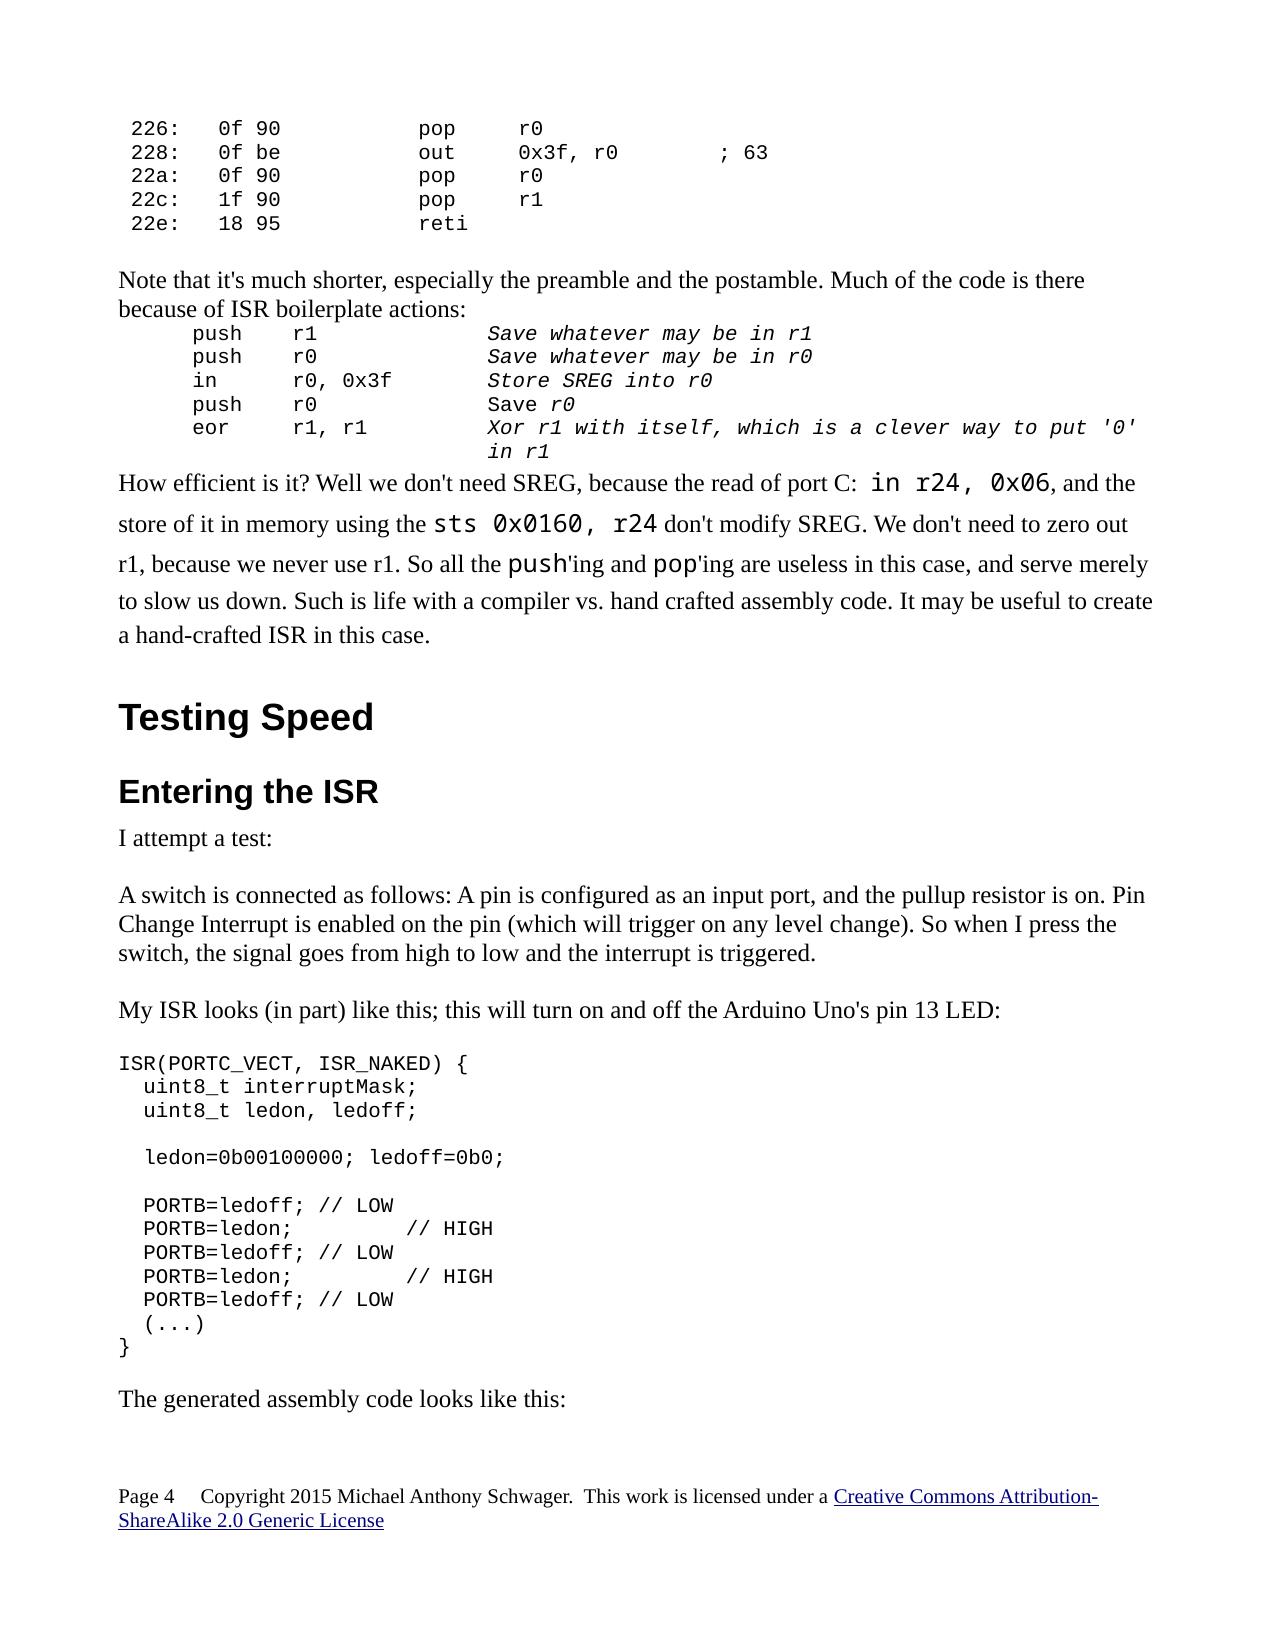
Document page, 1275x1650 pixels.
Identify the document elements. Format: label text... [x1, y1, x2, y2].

subtitle Testing Speed [118, 695, 1157, 738]
text PORTB=ledoff; // LOW [118, 1242, 1157, 1266]
text push r1 Save whatever may be in r1 [192, 323, 1157, 346]
text PORTB=ledoff; // LOW [118, 1289, 1157, 1313]
text My ISR looks (in part) like this; this will turn on and off the Arduino Uno's pin 13 LED: [118, 995, 1157, 1024]
text How efficient is it? Well we don't need SREG, because the read of port C: in r24, 0x06, and the store of it in memory using the sts 0x0160, r24 don't modify SREG. We don't need to zero out r1, because we never use r1. So all the push'ing and pop'ing are useless in this case, and serve merely to slow us down. Such is life with a compiler vs. hand crafted assembly code. It may be useful to create a hand-crafted ISR in this case. [118, 464, 1157, 649]
text (...) [118, 1313, 1157, 1337]
text I attempt a test: [118, 823, 1157, 852]
text uint8_t ledon, ledoff; [118, 1100, 1157, 1124]
text 22e: 18 95 reti [118, 213, 1157, 236]
subtitle Entering the ISR [118, 772, 1157, 810]
text 22c: 1f 90 pop r1 [118, 189, 1157, 213]
text The generated assembly code looks like this: [118, 1384, 1157, 1413]
text in r0, 0x3f Store SREG into r0 [192, 370, 1157, 393]
text push r0 Save r0 [192, 393, 1157, 417]
text ISR(PORTC_VECT, ISR_NAKED) { [118, 1053, 1157, 1076]
text eor r1, r1 Xor r1 with itself, which is a clever way to put '0' in r1 [192, 417, 1157, 464]
text 228: 0f be out 0x3f, r0 ; 63 [118, 142, 1157, 165]
text uint8_t interruptMask; [118, 1076, 1157, 1100]
text A switch is connected as follows: A pin is configured as an input port, and the pullup resistor is on. Pin Change Interrupt is enabled on the pin (which will trigger on any level change). So when I press the switch, the signal goes from high to low and the interrupt is triggered. [118, 880, 1157, 967]
text 226: 0f 90 pop r0 [118, 118, 1157, 142]
text ledon=0b00100000; ledoff=0b0; [118, 1147, 1157, 1171]
text Note that it's much shorter, especially the preamble and the postamble. Much of the code is there because of ISR boilerplate actions: [118, 265, 1157, 323]
text push r0 Save whatever may be in r0 [192, 346, 1157, 370]
text 22a: 0f 90 pop r0 [118, 165, 1157, 189]
text PORTB=ledon; // HIGH [118, 1266, 1157, 1289]
text } [118, 1337, 1157, 1360]
text PORTB=ledon; // HIGH [118, 1218, 1157, 1242]
text PORTB=ledoff; // LOW [118, 1195, 1157, 1218]
